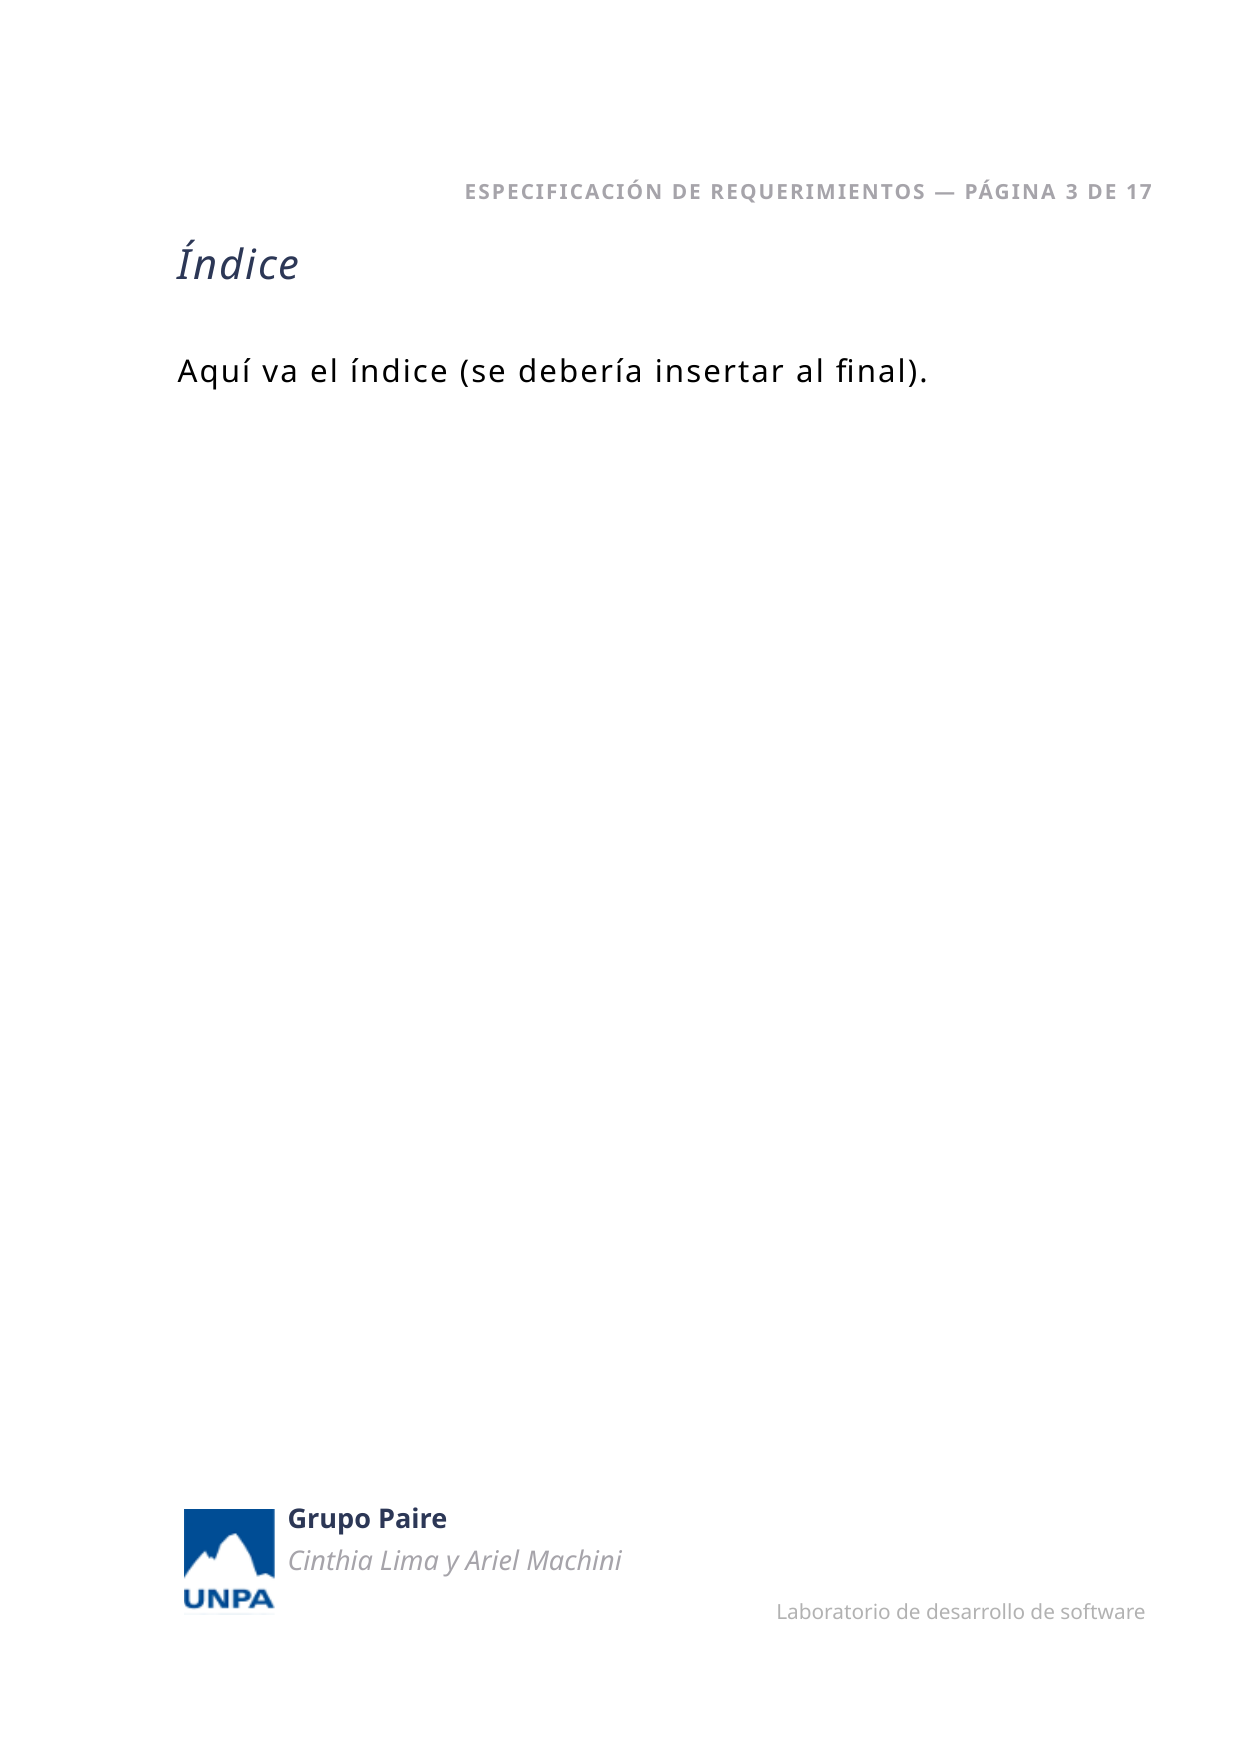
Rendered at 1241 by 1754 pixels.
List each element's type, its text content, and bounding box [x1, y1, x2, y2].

picture [184, 1509, 275, 1615]
text Aquí va el índice (se debería insertar al final). [177, 349, 1152, 392]
text Índice [177, 235, 1152, 292]
